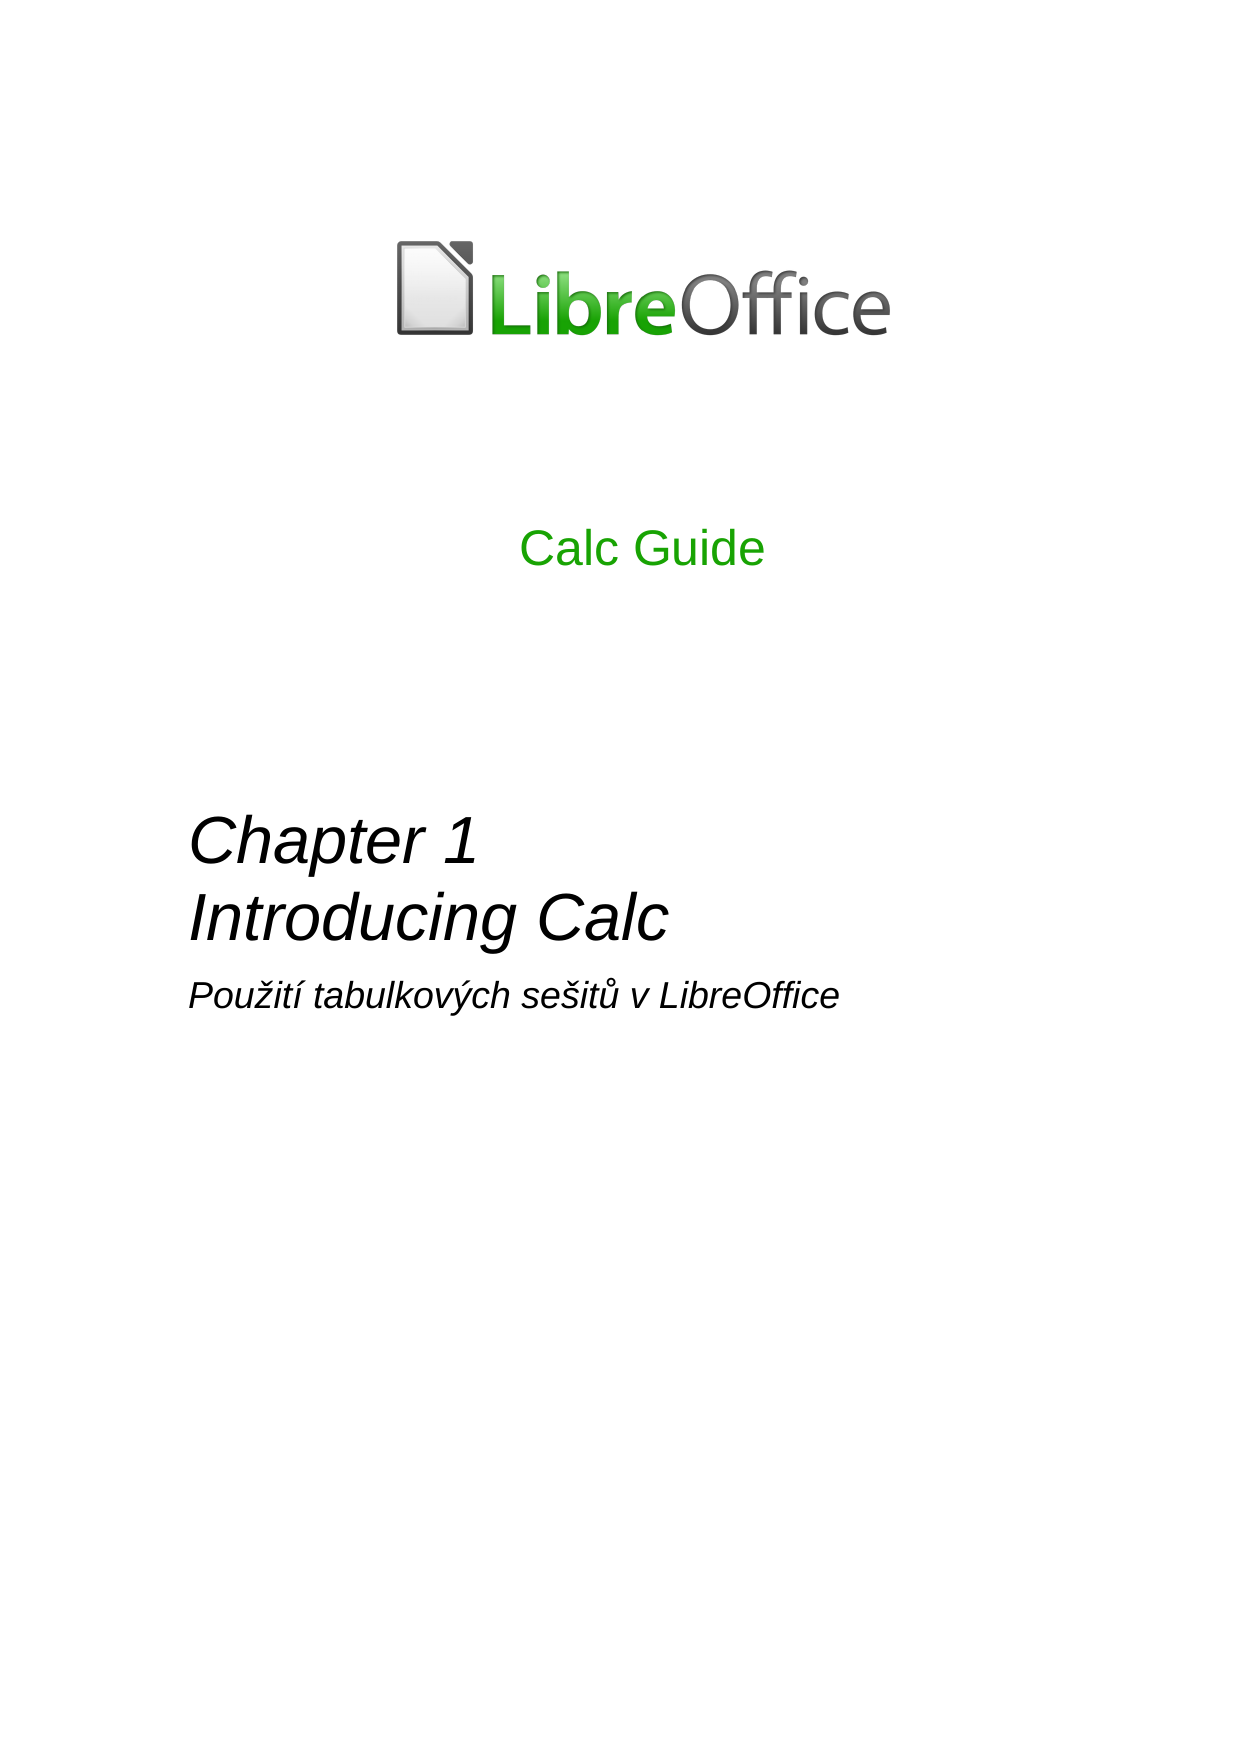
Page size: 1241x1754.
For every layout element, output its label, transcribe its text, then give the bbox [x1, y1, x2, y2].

title Chapter 1 Introducing Calc [188, 801, 1098, 954]
picture [392, 236, 893, 342]
text Calc Guide [188, 518, 1098, 576]
subtitle Použití tabulkových sešitů v LibreOffice [188, 974, 1098, 1017]
